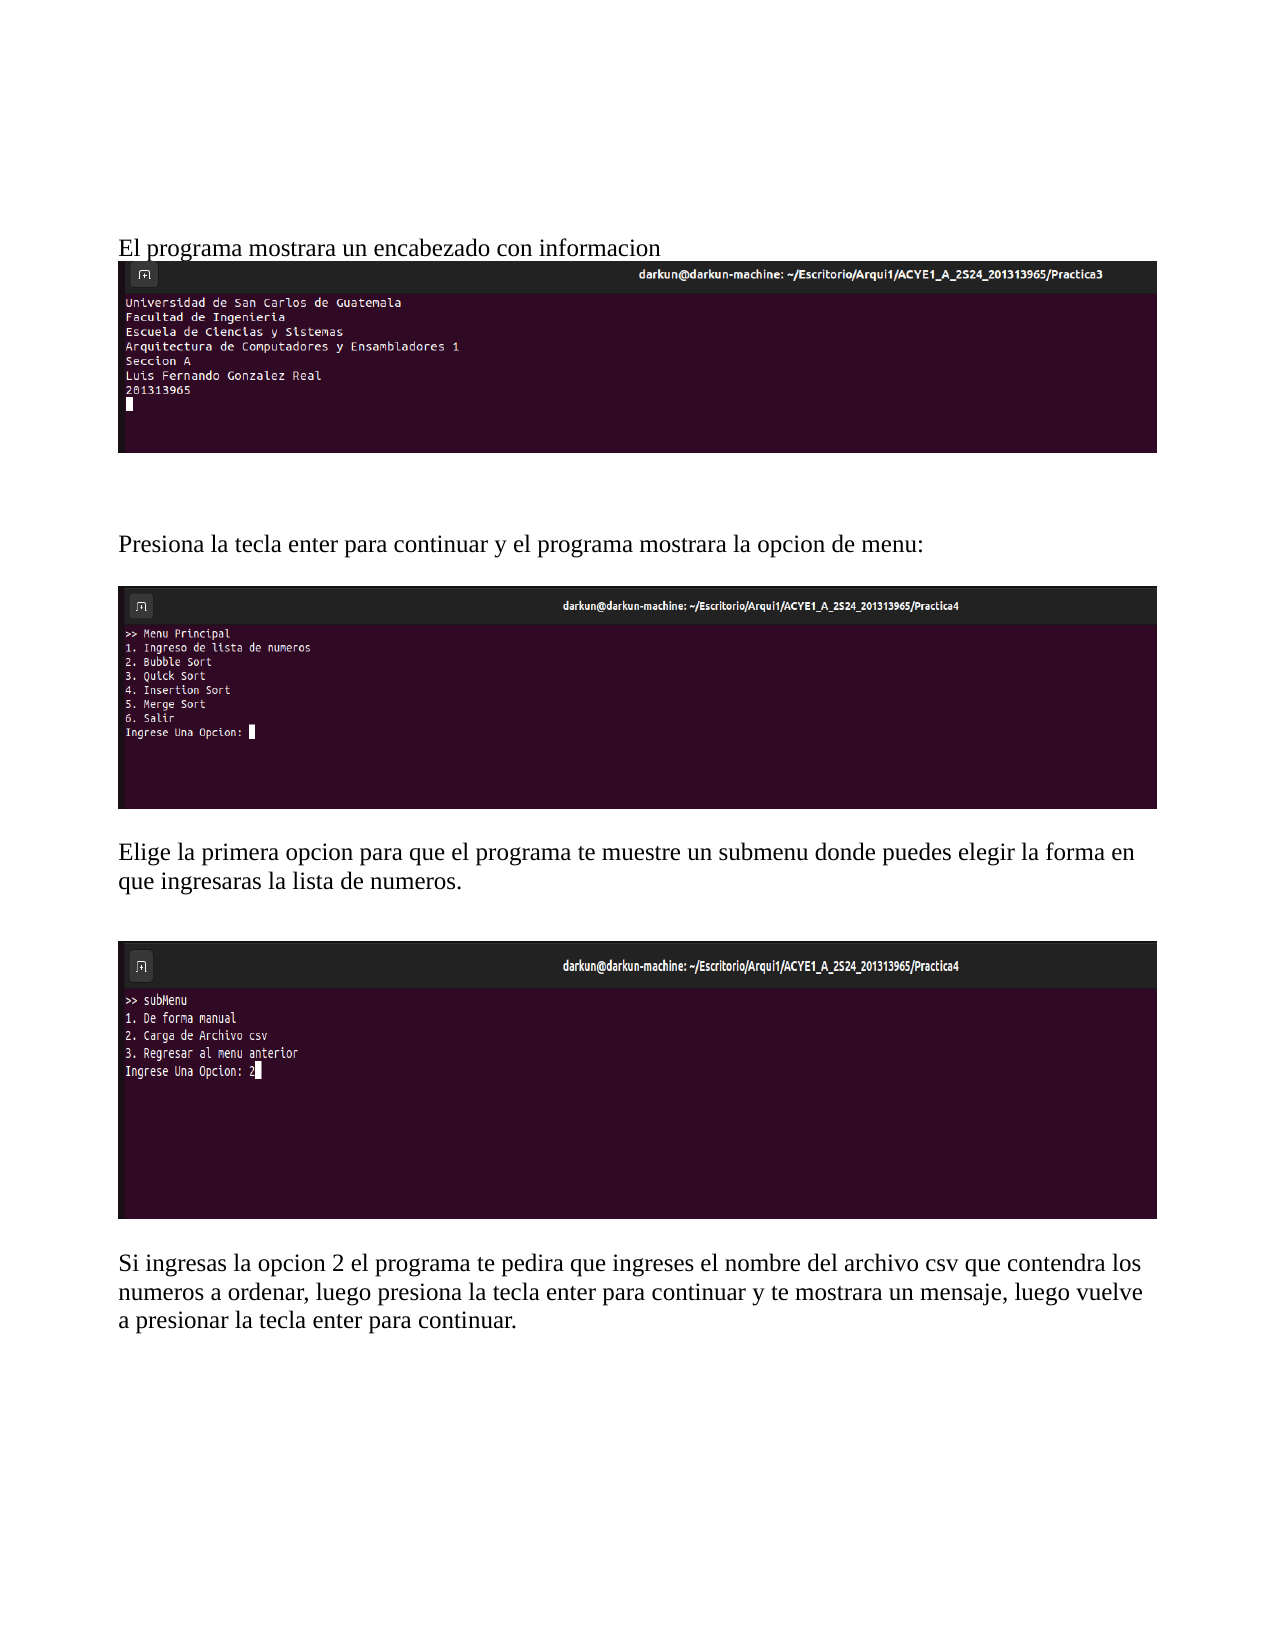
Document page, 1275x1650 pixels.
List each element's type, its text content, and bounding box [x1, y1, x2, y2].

text Elige la primera opcion para que el programa te muestre un submenu donde puedes elegir la forma en que ingresaras la lista de numeros. [118, 837, 1157, 894]
picture [118, 586, 1157, 809]
text Si ingresas la opcion 2 el programa te pedira que ingreses el nombre del archivo csv que contendra los numeros a ordenar, luego presiona la tecla enter para continuar y te mostrara un mensaje, luego vuelve a presionar la tecla enter para continuar. [118, 1248, 1157, 1334]
picture [118, 261, 1157, 453]
picture [118, 941, 1157, 1219]
text Presiona la tecla enter para continuar y el programa mostrara la opcion de menu: [118, 529, 1157, 558]
text El programa mostrara un encabezado con informacion [118, 233, 1157, 261]
